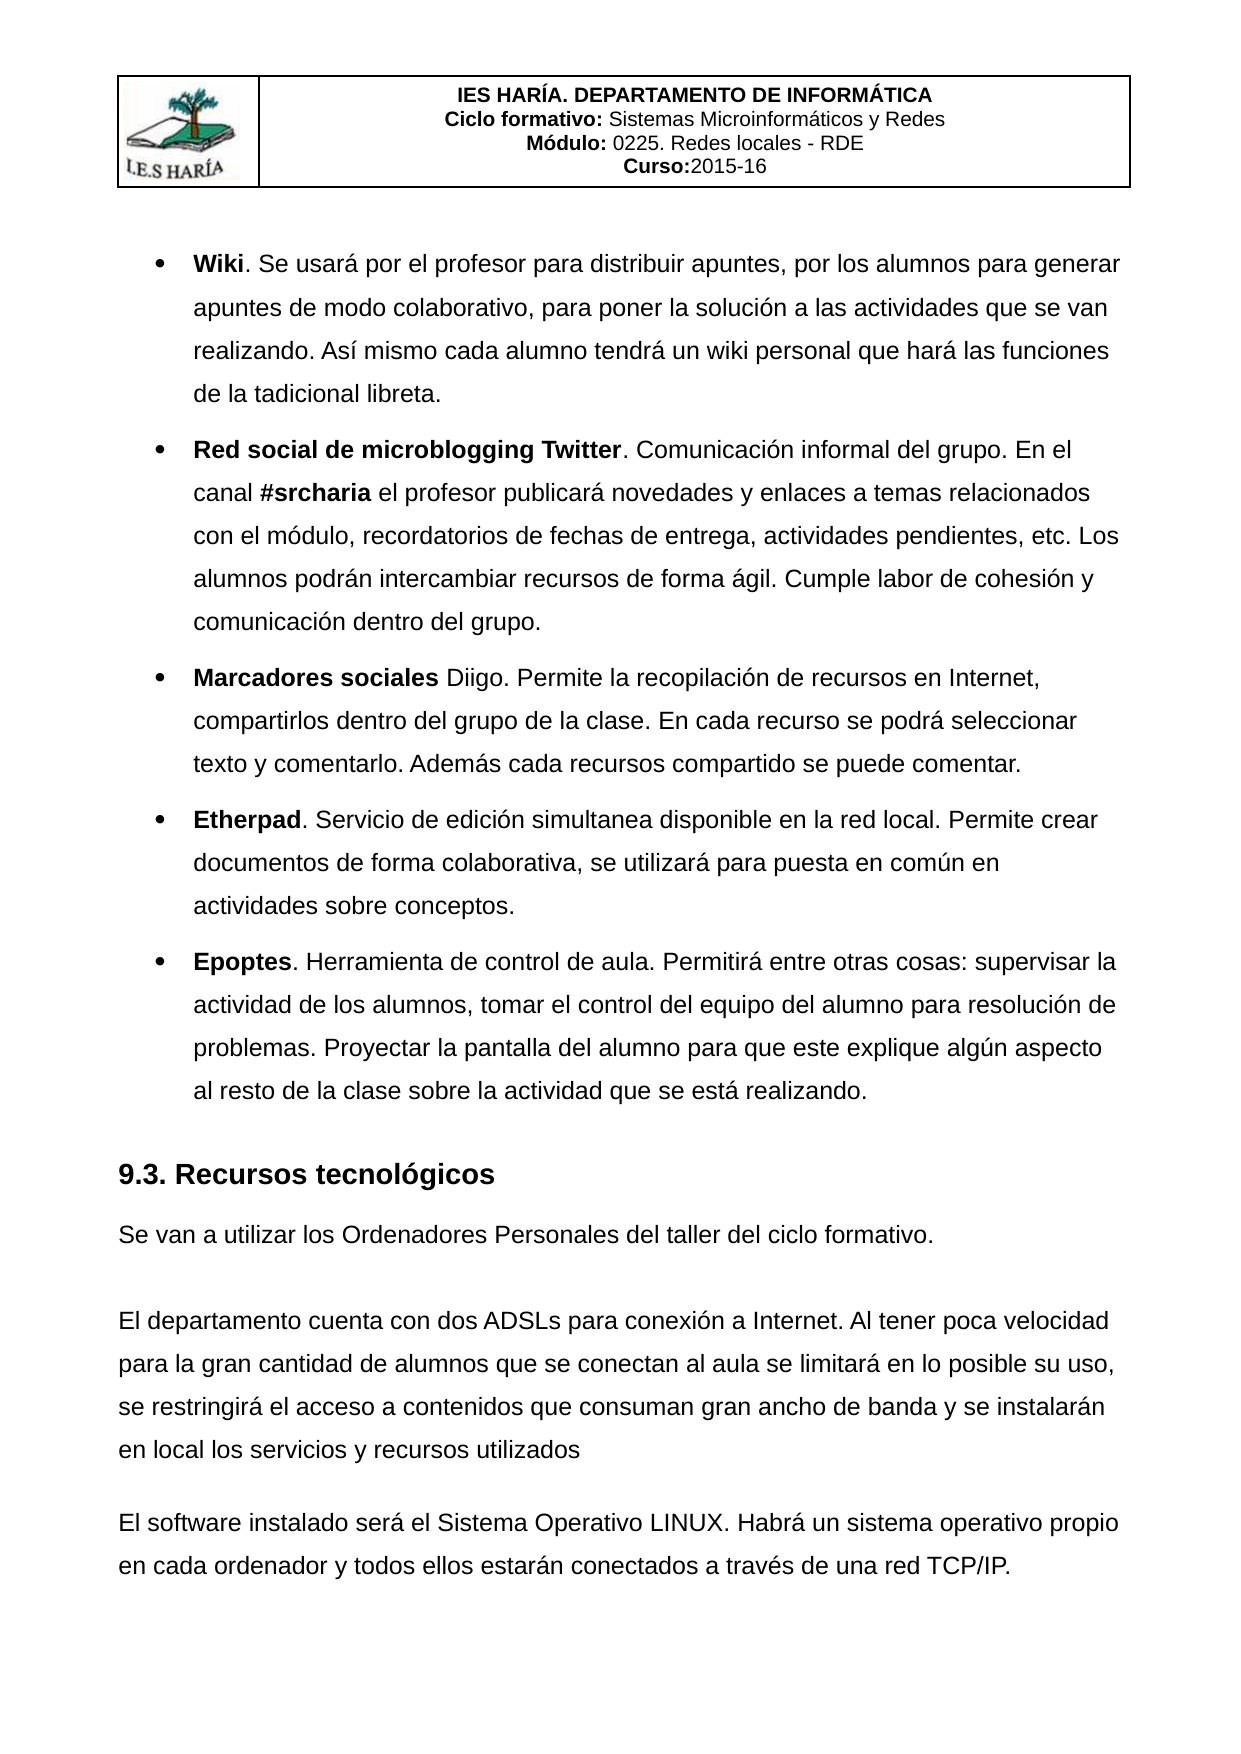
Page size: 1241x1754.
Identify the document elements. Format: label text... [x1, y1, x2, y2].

text El departamento cuenta con dos ADSLs para conexión a Internet. Al tener poca velocidad para la gran cantidad de alumnos que se conectan al aula se limitará en lo posible su uso, se restringirá el acceso a contenidos que consuman gran ancho de banda y se instalarán en local los servicios y recursos utilizados [118, 1306, 1122, 1464]
text Se van a utilizar los Ordenadores Personales del taller del ciclo formativo. [118, 1220, 1122, 1248]
picture [123, 82, 241, 180]
list Epoptes. Herramienta de control de aula. Permitirá entre otras cosas: supervisar la actividad de los alumnos, tomar el control del equipo del alumno para resolución de problemas. Proyectar la pantalla del alumno para que este explique algún aspecto al resto de la clase sobre la actividad que se está realizando. [156, 947, 1122, 1105]
list Wiki. Se usará por el profesor para distribuir apuntes, por los alumnos para generar apuntes de modo colaborativo, para poner la solución a las actividades que se van realizando. Así mismo cada alumno tendrá un wiki personal que hará las funciones de la tadicional libreta. [156, 249, 1122, 408]
subtitle 9.3. Recursos tecnológicos [118, 1157, 1122, 1190]
list Etherpad. Servicio de edición simultanea disponible en la red local. Permite crear documentos de forma colaborativa, se utilizará para puesta en común en actividades sobre conceptos. [156, 805, 1122, 920]
list Red social de microblogging Twitter. Comunicación informal del grupo. En el canal #srcharia el profesor publicará novedades y enlaces a temas relacionados con el módulo, recordatorios de fechas de entrega, actividades pendientes, etc. Los alumnos podrán intercambiar recursos de forma ágil. Cumple labor de cohesión y comunicación dentro del grupo. [156, 434, 1122, 636]
text El software instalado será el Sistema Operativo LINUX. Habrá un sistema operativo propio en cada ordenador y todos ellos estarán conectados a través de una red TCP/IP. [118, 1508, 1122, 1579]
list Marcadores sociales Diigo. Permite la recopilación de recursos en Internet, compartirlos dentro del grupo de la clase. En cada recurso se podrá seleccionar texto y comentarlo. Además cada recursos compartido se puede comentar. [156, 663, 1122, 778]
